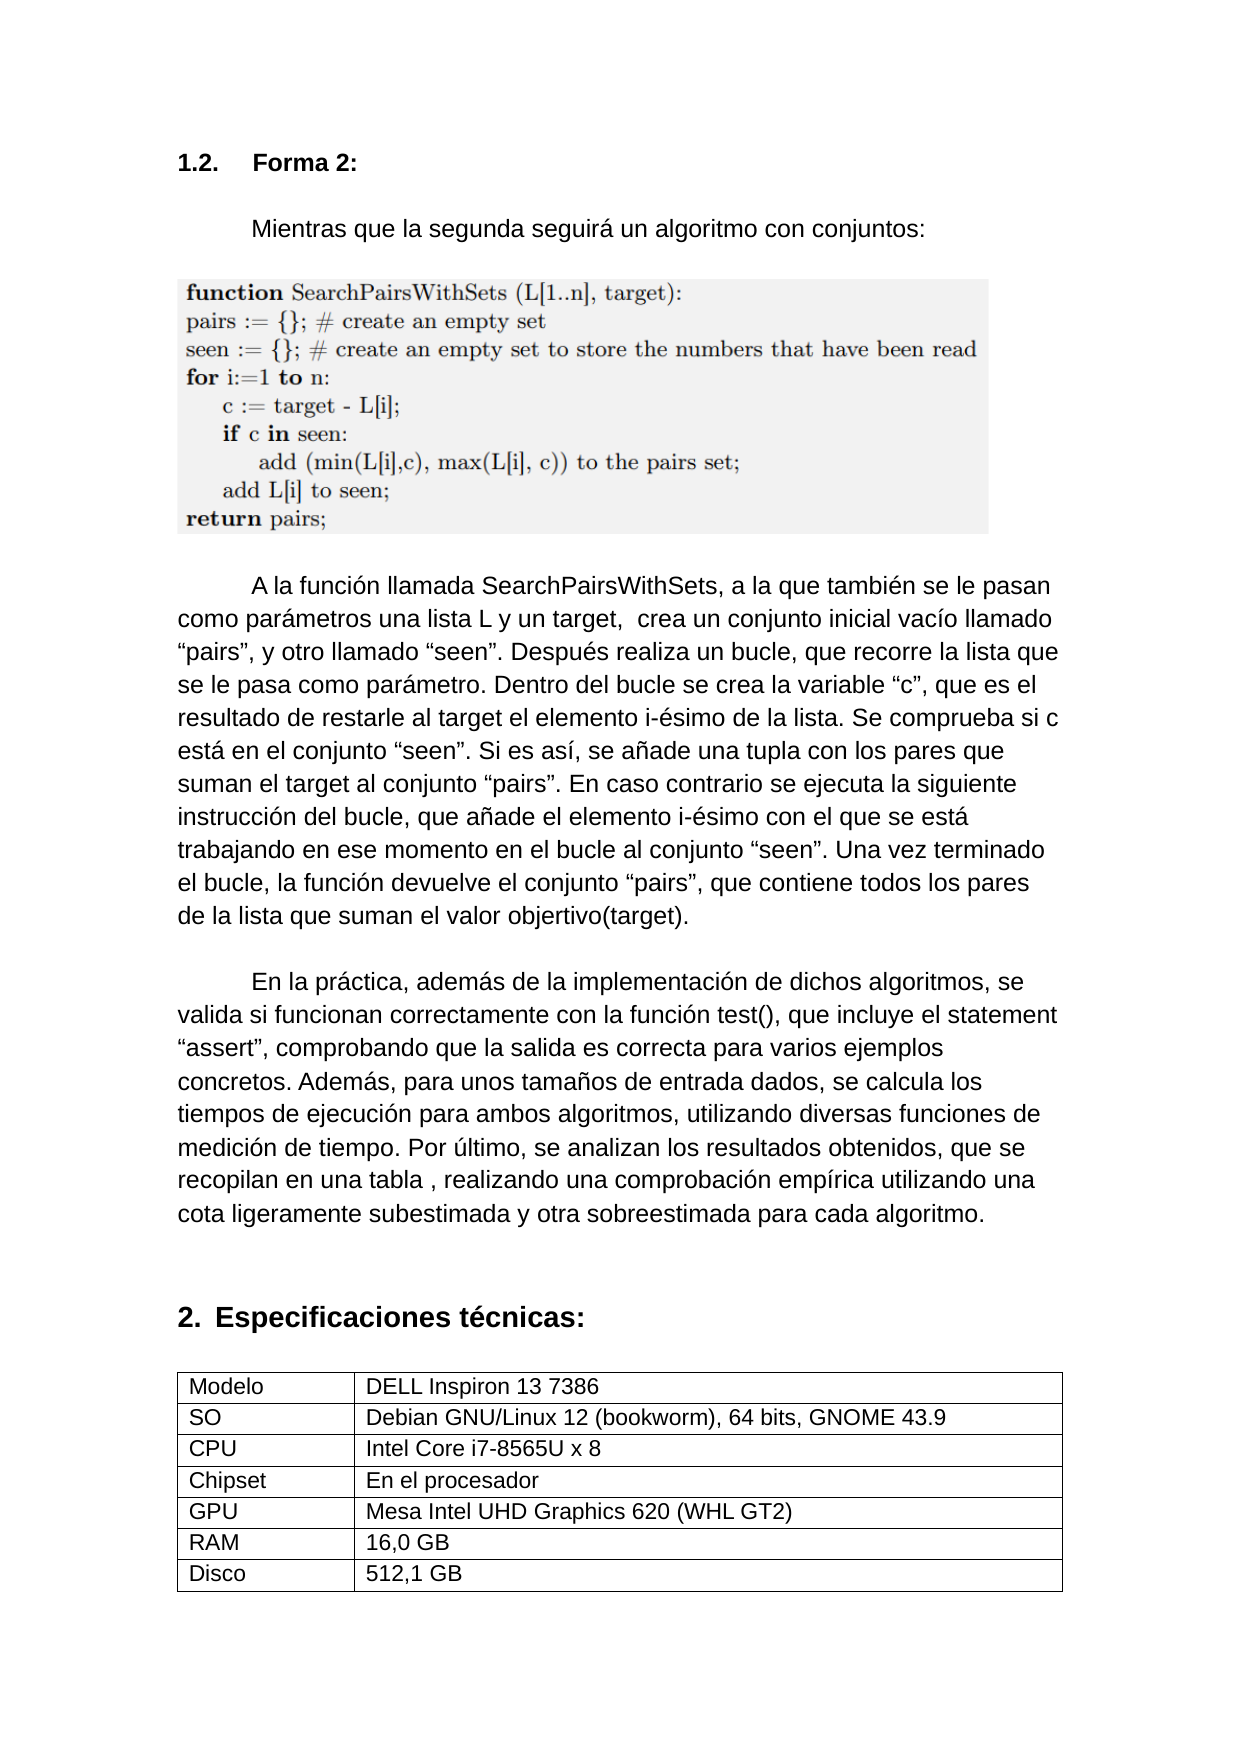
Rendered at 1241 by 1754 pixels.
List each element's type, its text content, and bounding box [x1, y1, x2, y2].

table_cell Mesa Intel UHD Graphics 620 (WHL GT2) [355, 1498, 1062, 1528]
table_cell RAM [178, 1529, 354, 1559]
table_cell 512,1 GB [355, 1560, 1062, 1591]
table_cell 16,0 GB [355, 1529, 1062, 1559]
list Especificaciones técnicas: [177, 1300, 1063, 1334]
table_cell En el procesador [355, 1467, 1062, 1497]
table_header DELL Inspiron 13 7386 [355, 1373, 1062, 1403]
text Mientras que la segunda seguirá un algoritmo con conjuntos: [177, 214, 1063, 242]
table_cell Disco [178, 1560, 354, 1591]
table_cell Intel Core i7-8565U x 8 [355, 1435, 1062, 1466]
table_header Modelo [178, 1373, 354, 1403]
list Forma 2: [177, 148, 1063, 176]
table_cell SO [178, 1404, 354, 1434]
table_cell Debian GNU/Linux 12 (bookworm), 64 bits, GNOME 43.9 [355, 1404, 1062, 1434]
table_cell GPU [178, 1498, 354, 1528]
table_cell Chipset [178, 1467, 354, 1497]
text En la práctica, además de la implementación de dichos algoritmos, se valida si funcionan correctamente con la función test(), que incluye el statement “assert”, comprobando que la salida es correcta para varios ejemplos concretos. Además, para unos tamaños de entrada dados, se calcula los tiempos de ejecución para ambos algoritmos, utilizando diversas funciones de medición de tiempo. Por último, se analizan los resultados obtenidos, que se recopilan en una tabla , realizando una comprobación empírica utilizando una cota ligeramente subestimada y otra sobreestimada para cada algoritmo. [177, 967, 1063, 1227]
table_cell CPU [178, 1435, 354, 1466]
text A la función llamada SearchPairsWithSets, a la que también se le pasan como parámetros una lista L y un target, crea un conjunto inicial vacío llamado “pairs”, y otro llamado “seen”. Después realiza un bucle, que recorre la lista que se le pasa como parámetro. Dentro del bucle se crea la variable “c”, que es el resultado de restarle al target el elemento i-ésimo de la lista. Se comprueba si c está en el conjunto “seen”. Si es así, se añade una tupla con los pares que suman el target al conjunto “pairs”. En caso contrario se ejecuta la siguiente instrucción del bucle, que añade el elemento i-ésimo con el que se está trabajando en ese momento en el bucle al conjunto “seen”. Una vez terminado el bucle, la función devuelve el conjunto “pairs”, que contiene todos los pares de la lista que suman el valor objertivo(target). [177, 571, 1063, 930]
picture [177, 279, 989, 534]
